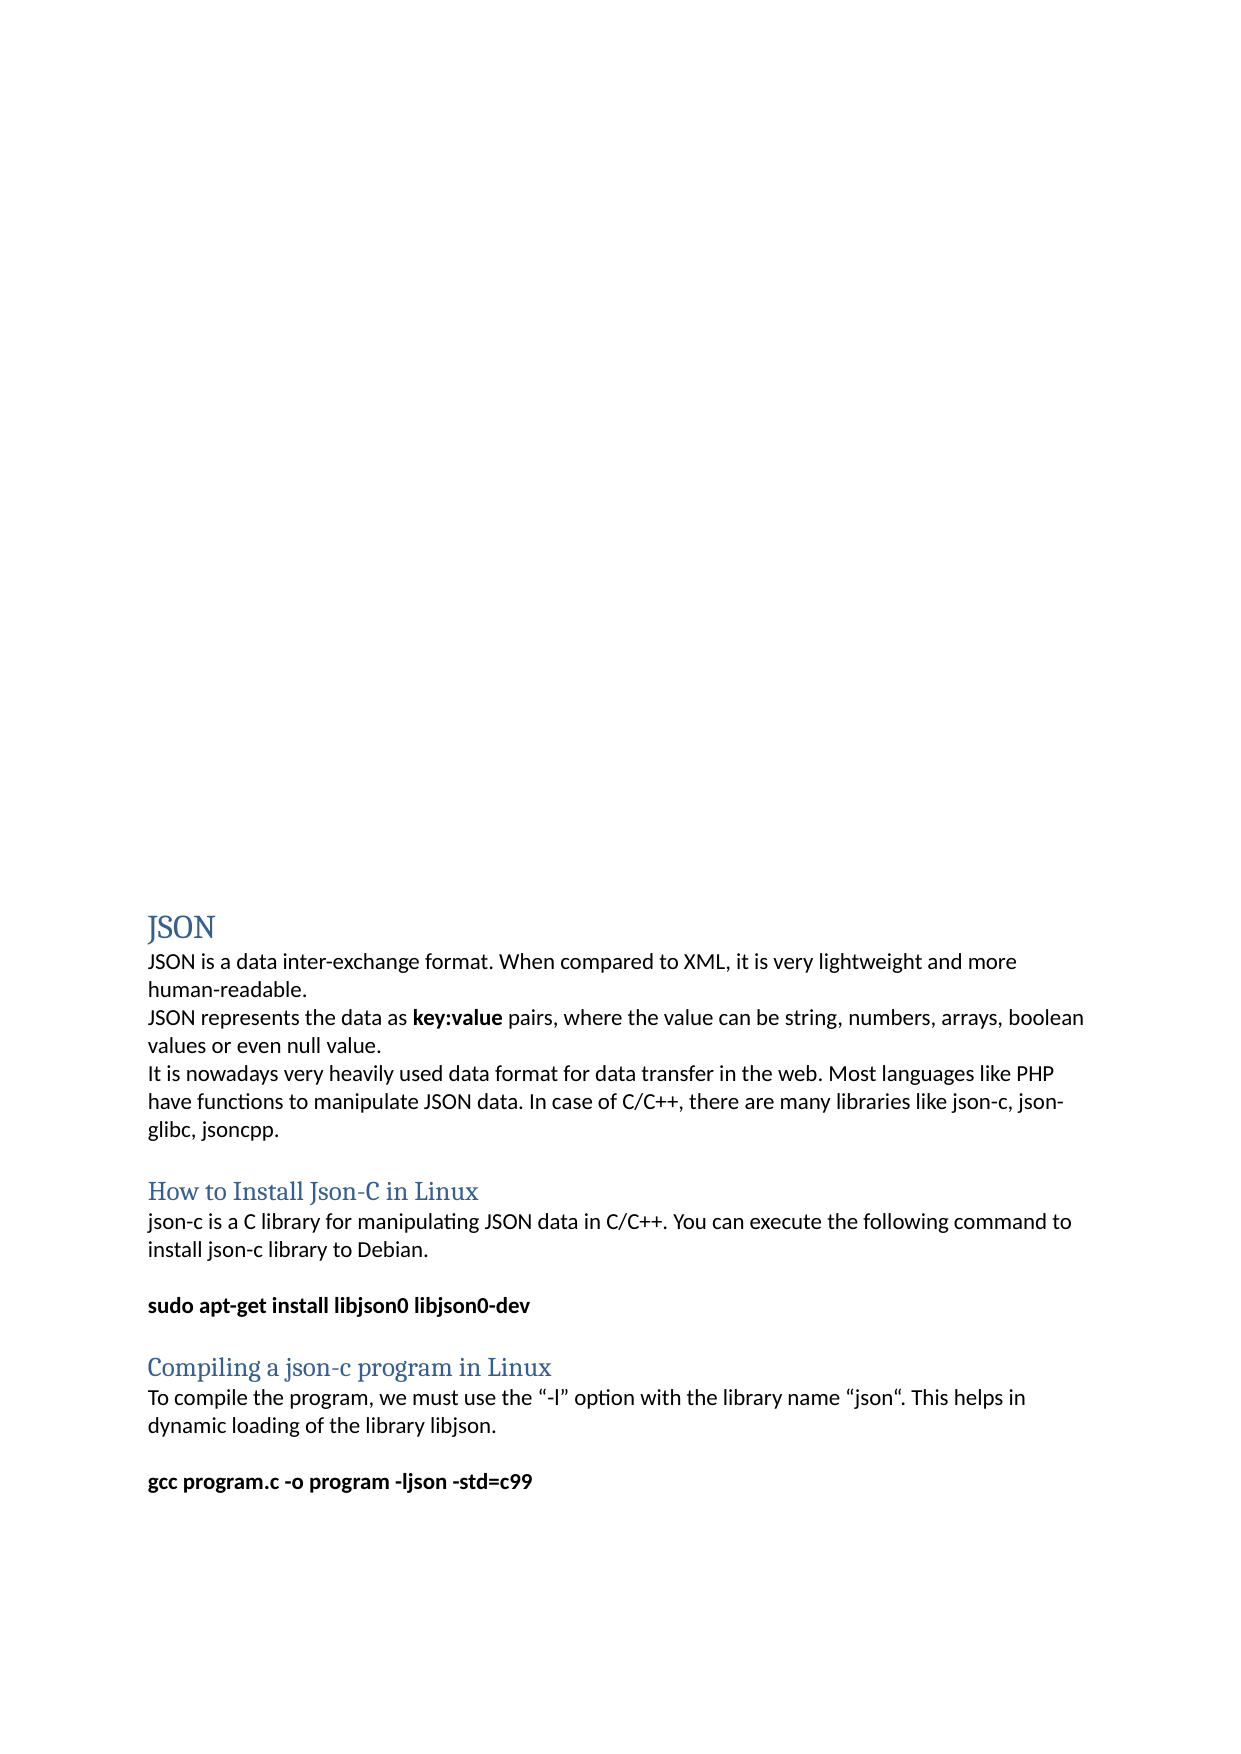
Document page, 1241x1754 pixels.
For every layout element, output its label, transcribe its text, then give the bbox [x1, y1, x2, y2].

text JSON represents the data as key:value pairs, where the value can be string, numbers, arrays, boolean values or even null value. [148, 1003, 1093, 1059]
subtitle Compiling a json-c program in Linux [148, 1352, 1093, 1383]
subtitle How to Install Json-C in Linux [148, 1176, 1093, 1207]
text gcc program.c -o program -ljson -std=c99 [148, 1467, 1093, 1495]
subtitle JSON [148, 908, 1093, 947]
text It is nowadays very heavily used data format for data transfer in the web. Most languages like PHP have functions to manipulate JSON data. In case of C/C++, there are many libraries like json-c, json-glibc, jsoncpp. [148, 1059, 1093, 1143]
text To compile the program, we must use the “-l” option with the library name “json“. This helps in dynamic loading of the library libjson. [148, 1383, 1093, 1439]
text JSON is a data inter-exchange format. When compared to XML, it is very lightweight and more human-readable. [148, 947, 1093, 1003]
text json-c is a C library for manipulating JSON data in C/C++. You can execute the following command to install json-c library to Debian. [148, 1207, 1093, 1263]
text sudo apt-get install libjson0 libjson0-dev [148, 1291, 1093, 1319]
